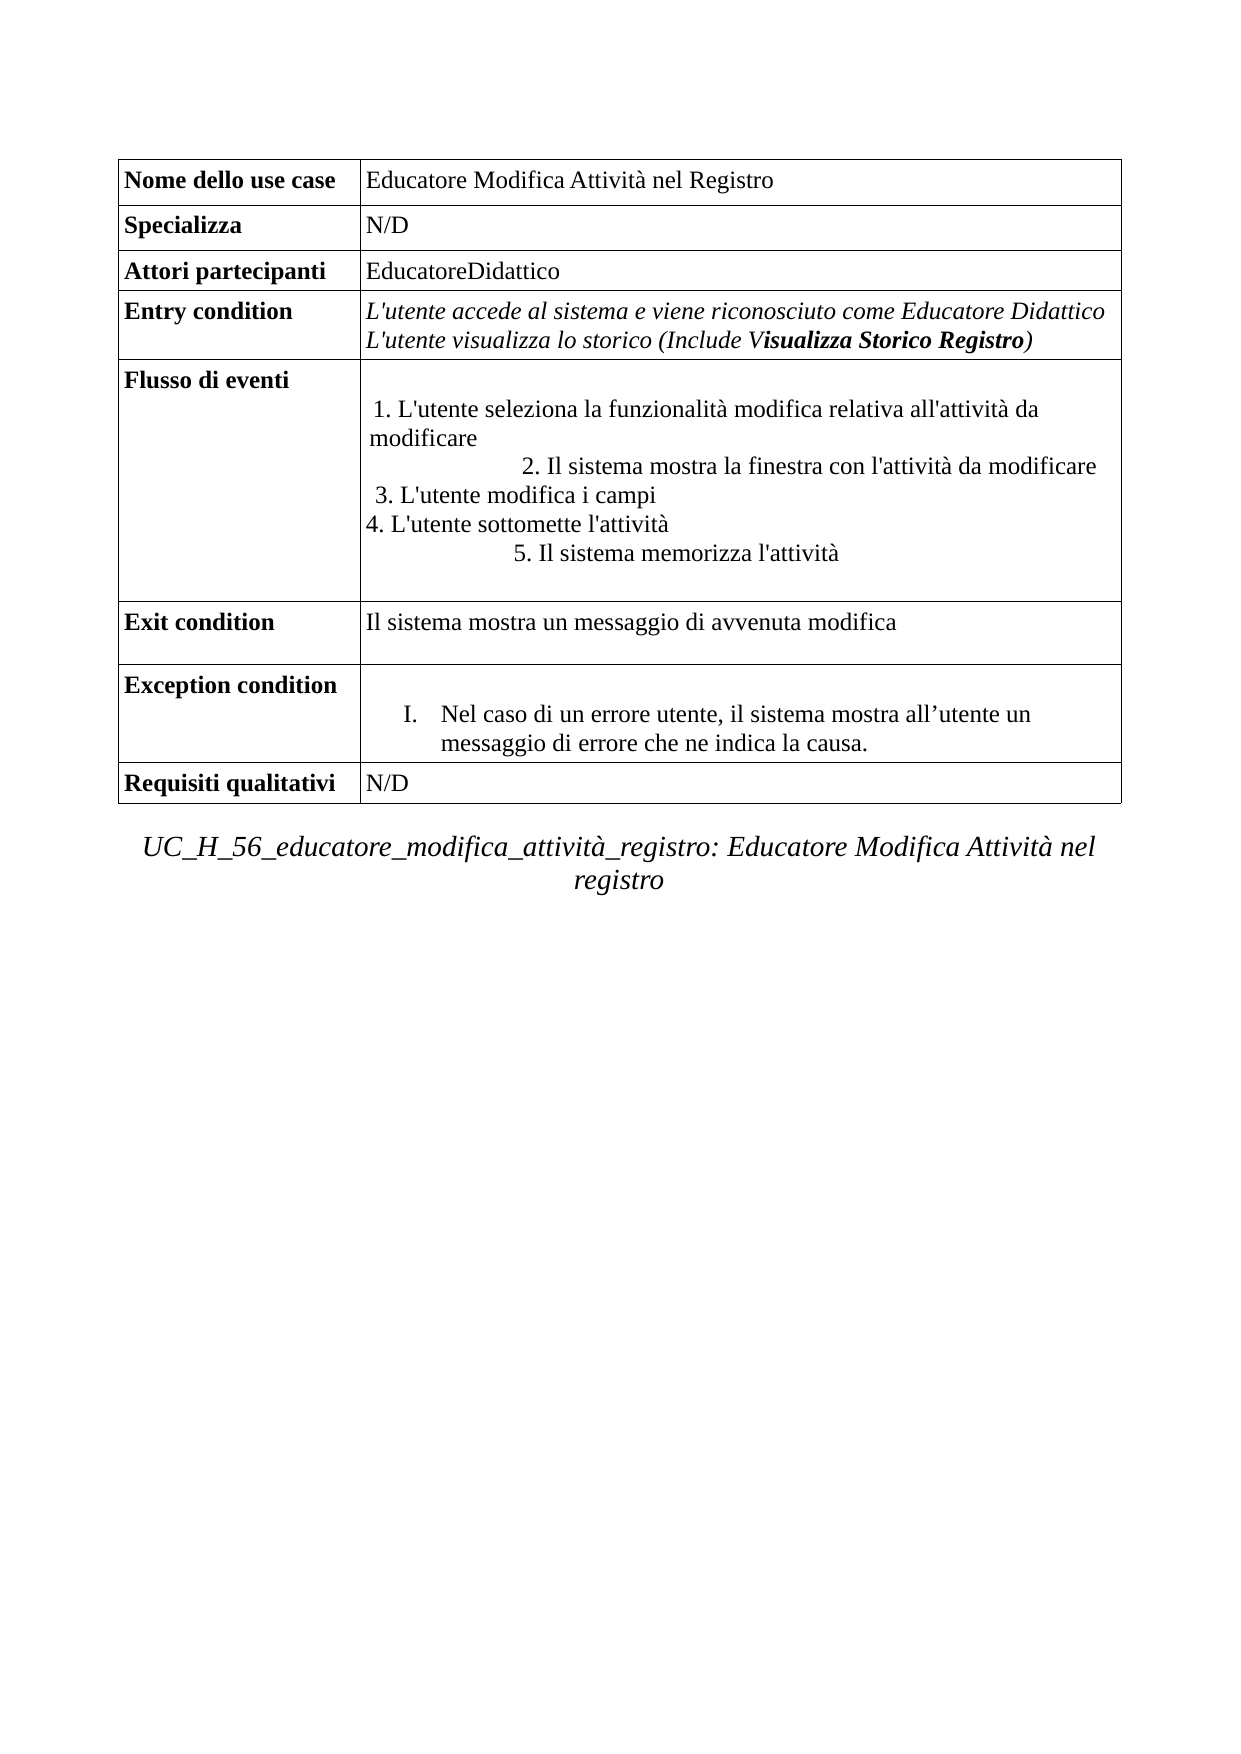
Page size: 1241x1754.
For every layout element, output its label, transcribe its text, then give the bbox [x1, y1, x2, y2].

table_cell Exit condition [119, 602, 360, 664]
table_cell EducatoreDidattico [361, 251, 1121, 290]
table_cell N/D [361, 763, 1121, 802]
text UC_H_56_educatore_modifica_attività_registro: Educatore Modifica Attività nel registro [118, 829, 1122, 896]
table_cell Requisiti qualitativi [119, 763, 360, 802]
table_header Educatore Modifica Attività nel Registro [361, 160, 1121, 205]
table_cell Flusso di eventi [119, 360, 360, 601]
table_cell Il sistema mostra un messaggio di avvenuta modifica [361, 602, 1121, 664]
table_header Nome dello use case [119, 160, 360, 205]
table_cell Entry condition [119, 291, 360, 359]
table_cell Attori partecipanti [119, 251, 360, 290]
table_cell L'utente accede al sistema e viene riconosciuto come Educatore Didattico L'utente visualizza lo storico (Include Visualizza Storico Registro) [361, 291, 1121, 359]
table_cell N/D [361, 206, 1121, 250]
table_cell Exception condition [119, 665, 360, 762]
table_cell L'utente seleziona la funzionalità modifica relativa all'attività da modificare Il sistema mostra la finestra con l'attività da modificare L'utente modifica i campi L'utente sottomette l'attività Il sistema memorizza l'attività [361, 360, 1121, 601]
table_cell Specializza [119, 206, 360, 250]
table_cell Nel caso di un errore utente, il sistema mostra all’utente un messaggio di errore che ne indica la causa. [361, 665, 1121, 762]
